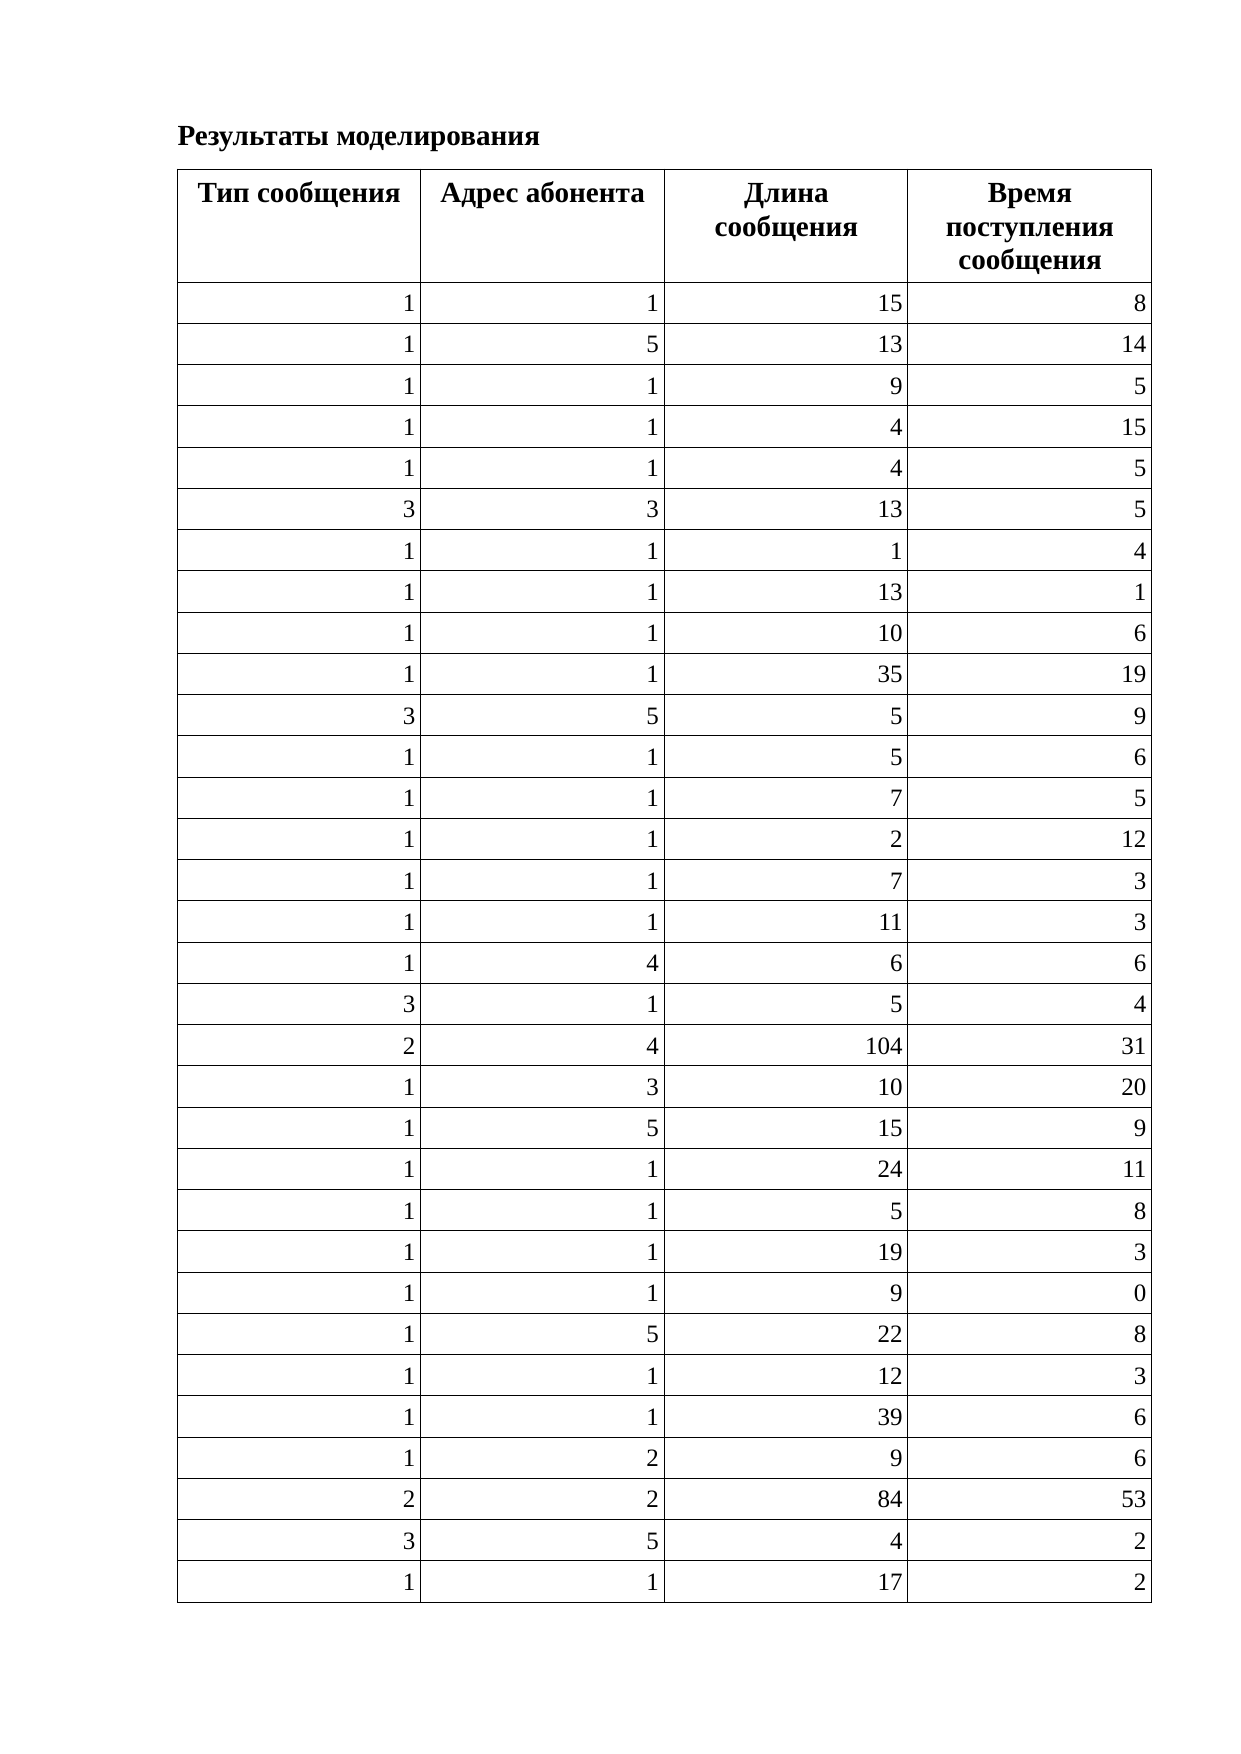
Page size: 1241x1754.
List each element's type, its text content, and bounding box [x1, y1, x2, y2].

table_header Адрес абонента [421, 170, 664, 282]
table_cell 4 [665, 1520, 907, 1560]
table_cell 15 [908, 406, 1151, 447]
table_cell 5 [908, 489, 1151, 529]
table_cell 84 [665, 1479, 907, 1519]
table_cell 39 [665, 1396, 907, 1437]
table_cell 1 [178, 1314, 420, 1354]
table_cell 1 [178, 1561, 420, 1602]
table_cell 1 [421, 778, 664, 818]
table_cell 13 [665, 571, 907, 612]
table_cell 1 [178, 571, 420, 612]
table_cell 1 [421, 736, 664, 777]
table_cell 1 [421, 1190, 664, 1230]
table_cell 3 [908, 1355, 1151, 1395]
table_cell 1 [421, 654, 664, 694]
table_cell 1 [178, 613, 420, 653]
table_cell 5 [665, 1190, 907, 1230]
table_cell 9 [908, 1108, 1151, 1148]
table_cell 1 [421, 1396, 664, 1437]
table_cell 4 [665, 406, 907, 447]
table_cell 1 [421, 406, 664, 447]
table_cell 9 [665, 1438, 907, 1478]
table_cell 3 [178, 1520, 420, 1560]
table_cell 11 [908, 1149, 1151, 1189]
table_cell 1 [421, 283, 664, 323]
table_cell 14 [908, 324, 1151, 364]
table_cell 2 [178, 1025, 420, 1065]
table_cell 1 [178, 324, 420, 364]
table_cell 0 [908, 1273, 1151, 1313]
table_cell 1 [178, 943, 420, 983]
table_cell 2 [421, 1438, 664, 1478]
table_cell 5 [421, 1314, 664, 1354]
table_cell 5 [421, 1520, 664, 1560]
table_header Время поступления сообщения [908, 170, 1151, 282]
table_cell 6 [908, 1438, 1151, 1478]
table_cell 1 [178, 365, 420, 405]
table_cell 1 [421, 365, 664, 405]
table_cell 1 [421, 448, 664, 488]
table_cell 1 [178, 736, 420, 777]
table_cell 13 [665, 324, 907, 364]
table_cell 1 [665, 530, 907, 570]
table_cell 3 [178, 695, 420, 735]
table_cell 11 [665, 901, 907, 942]
table_cell 9 [665, 365, 907, 405]
table_cell 8 [908, 1190, 1151, 1230]
table_cell 1 [178, 860, 420, 900]
table_cell 1 [178, 778, 420, 818]
table_cell 1 [178, 1066, 420, 1107]
table_cell 5 [665, 736, 907, 777]
table_cell 10 [665, 1066, 907, 1107]
table_cell 1 [178, 1149, 420, 1189]
table_cell 6 [908, 1396, 1151, 1437]
text Результаты моделирования [177, 118, 1152, 152]
table_cell 31 [908, 1025, 1151, 1065]
table_cell 19 [908, 654, 1151, 694]
table_cell 1 [178, 901, 420, 942]
table_cell 15 [665, 1108, 907, 1148]
table_cell 5 [421, 324, 664, 364]
table_cell 1 [178, 654, 420, 694]
table_cell 2 [421, 1479, 664, 1519]
table_cell 1 [421, 1561, 664, 1602]
table_cell 1 [421, 984, 664, 1024]
table_cell 1 [421, 1149, 664, 1189]
table_cell 3 [908, 901, 1151, 942]
table_cell 1 [421, 1231, 664, 1272]
table_cell 2 [908, 1520, 1151, 1560]
table_cell 1 [421, 901, 664, 942]
table_cell 3 [421, 1066, 664, 1107]
table_cell 20 [908, 1066, 1151, 1107]
table_cell 1 [421, 1355, 664, 1395]
table_cell 6 [665, 943, 907, 983]
table_cell 1 [178, 283, 420, 323]
table_cell 3 [178, 489, 420, 529]
table_cell 1 [421, 613, 664, 653]
table_cell 7 [665, 860, 907, 900]
table_cell 3 [178, 984, 420, 1024]
table_cell 1 [421, 860, 664, 900]
table_cell 3 [421, 489, 664, 529]
table_cell 15 [665, 283, 907, 323]
table_cell 1 [178, 819, 420, 859]
table_cell 53 [908, 1479, 1151, 1519]
table_cell 1 [178, 1231, 420, 1272]
table_cell 4 [908, 984, 1151, 1024]
table_cell 5 [665, 695, 907, 735]
table_cell 1 [908, 571, 1151, 612]
table_cell 7 [665, 778, 907, 818]
table_cell 1 [178, 530, 420, 570]
table_cell 4 [665, 448, 907, 488]
table_cell 2 [665, 819, 907, 859]
table_cell 5 [421, 695, 664, 735]
table_cell 1 [178, 1396, 420, 1437]
table_cell 1 [178, 1438, 420, 1478]
table_header Тип сообщения [178, 170, 420, 282]
table_cell 12 [665, 1355, 907, 1395]
table_cell 24 [665, 1149, 907, 1189]
table_cell 8 [908, 1314, 1151, 1354]
table_cell 5 [908, 365, 1151, 405]
table_cell 4 [908, 530, 1151, 570]
table_cell 2 [178, 1479, 420, 1519]
table_cell 1 [421, 530, 664, 570]
table_cell 6 [908, 943, 1151, 983]
table_cell 22 [665, 1314, 907, 1354]
table_cell 4 [421, 1025, 664, 1065]
table_cell 1 [178, 1273, 420, 1313]
table_cell 10 [665, 613, 907, 653]
table_cell 13 [665, 489, 907, 529]
table_cell 6 [908, 736, 1151, 777]
table_cell 19 [665, 1231, 907, 1272]
table_cell 1 [421, 571, 664, 612]
table_cell 1 [421, 819, 664, 859]
table_cell 1 [178, 448, 420, 488]
table_cell 2 [908, 1561, 1151, 1602]
table_cell 12 [908, 819, 1151, 859]
table_cell 9 [665, 1273, 907, 1313]
table_header Длина сообщения [665, 170, 907, 282]
table_cell 5 [908, 778, 1151, 818]
table_cell 4 [421, 943, 664, 983]
table_cell 35 [665, 654, 907, 694]
table_cell 8 [908, 283, 1151, 323]
table_cell 1 [178, 1190, 420, 1230]
table_cell 1 [421, 1273, 664, 1313]
table_cell 3 [908, 860, 1151, 900]
table_cell 9 [908, 695, 1151, 735]
table_cell 1 [178, 406, 420, 447]
table_cell 6 [908, 613, 1151, 653]
table_cell 17 [665, 1561, 907, 1602]
table_cell 1 [178, 1108, 420, 1148]
table_cell 104 [665, 1025, 907, 1065]
table_cell 5 [908, 448, 1151, 488]
table_cell 5 [421, 1108, 664, 1148]
table_cell 1 [178, 1355, 420, 1395]
table_cell 5 [665, 984, 907, 1024]
table_cell 3 [908, 1231, 1151, 1272]
